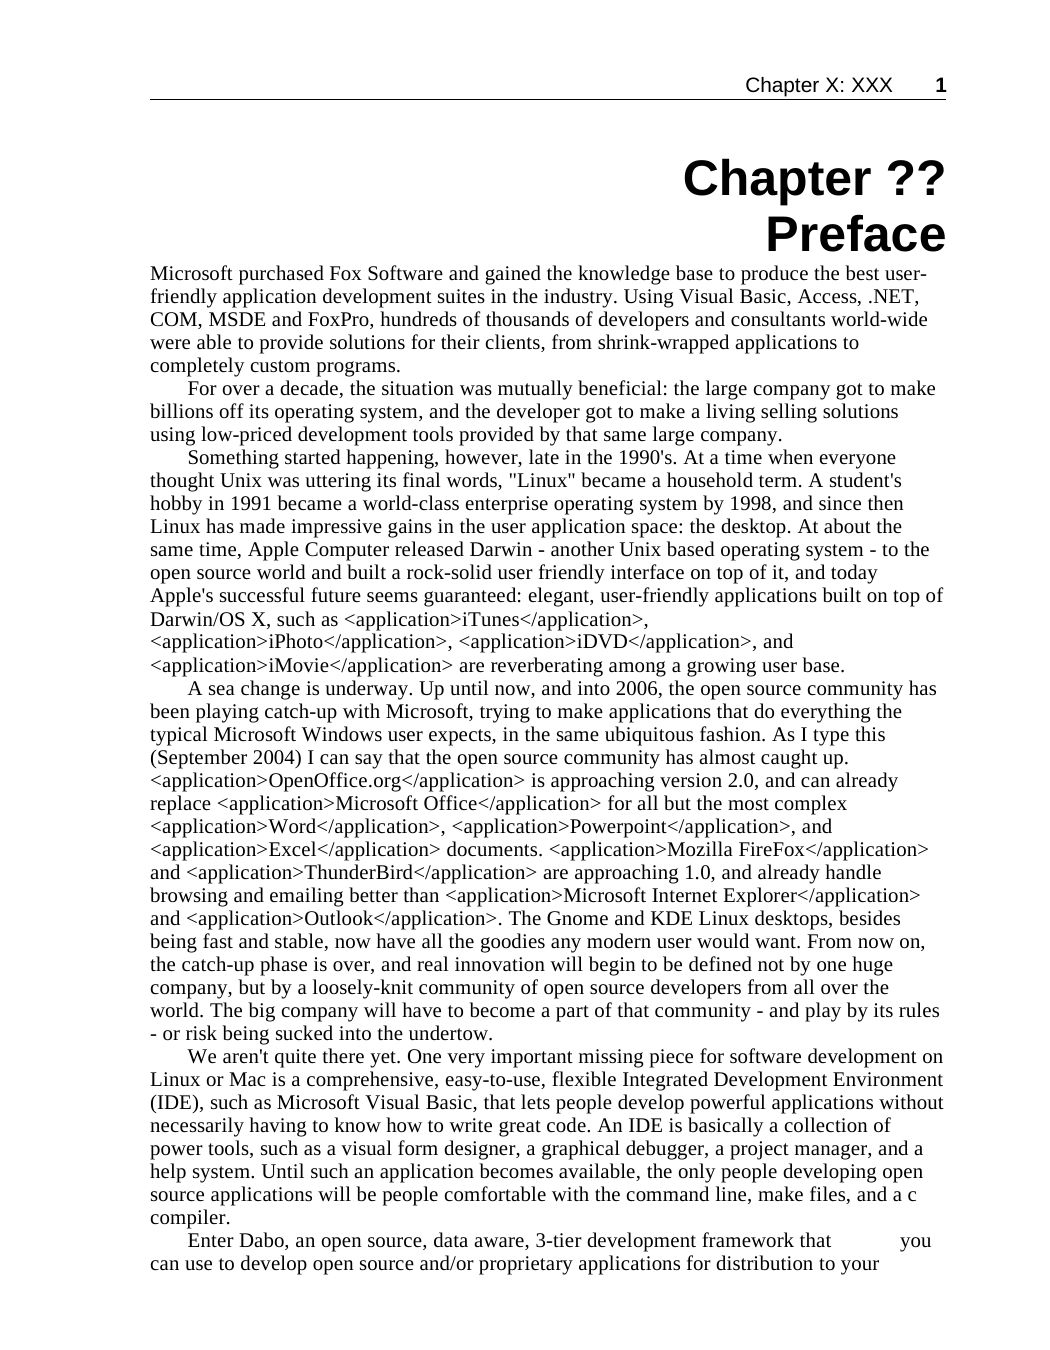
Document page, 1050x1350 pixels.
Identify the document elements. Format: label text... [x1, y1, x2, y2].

text A sea change is underway. Up until now, and into 2006, the open source community has been playing catch-up with Microsoft, trying to make applications that do everything the typical Microsoft Windows user expects, in the same ubiquitous fashion. As I type this (September 2004) I can say that the open source community has almost caught up. <application>OpenOffice.org</application> is approaching version 2.0, and can already replace <application>Microsoft Office</application> for all but the most complex <application>Word</application>, <application>Powerpoint</application>, and <application>Excel</application> documents. <application>Mozilla FireFox</application> and <application>ThunderBird</application> are approaching 1.0, and already handle browsing and emailing better than <application>Microsoft Internet Explorer</application> and <application>Outlook</application>. The Gnome and KDE Linux desktops, besides being fast and stable, now have all the goodies any modern user would want. From now on, the catch-up phase is over, and real innovation will begin to be defined not by one huge company, but by a loosely-knit community of open source developers from all over the world. The big company will have to become a part of that community - and play by its rules - or risk being sucked into the undertow. [150, 676, 946, 1045]
title Chapter ?? Preface [150, 150, 946, 262]
text For over a decade, the situation was mutually beneficial: the large company got to make billions off its operating system, and the developer got to make a living selling solutions using low-priced development tools provided by that same large company. [150, 377, 946, 446]
text We aren't quite there yet. One very important missing piece for software development on Linux or Mac is a comprehensive, easy-to-use, flexible Integrated Development Environment (IDE), such as Microsoft Visual Basic, that lets people develop powerful applications without necessarily having to know how to write great code. An IDE is basically a collection of power tools, such as a visual form designer, a graphical debugger, a project manager, and a help system. Until such an application becomes available, the only people developing open source applications will be people comfortable with the command line, make files, and a c compiler. [150, 1045, 946, 1229]
text Microsoft purchased Fox Software and gained the knowledge base to produce the best user-friendly application development suites in the industry. Using Visual Basic, Access, .NET, COM, MSDE and FoxPro, hundreds of thousands of developers and consultants world-wide were able to provide solutions for their clients, from shrink-wrapped applications to completely custom programs. [150, 262, 946, 377]
text Something started happening, however, late in the 1990's. At a time when everyone thought Unix was uttering its final words, "Linux" became a household term. A student's hobby in 1991 became a world-class enterprise operating system by 1998, and since then Linux has made impressive gains in the user application space: the desktop. At about the same time, Apple Computer released Darwin - another Unix based operating system - to the open source world and built a rock-solid user friendly interface on top of it, and today Apple's successful future seems guaranteed: elegant, user-friendly applications built on top of Darwin/OS X, such as <application>iTunes</application>, <application>iPhoto</application>, <application>iDVD</application>, and <application>iMovie</application> are reverberating among a growing user base. [150, 446, 946, 676]
text Enter Dabo, an open source, data aware, 3-tier development framework that you can use to develop open source and/or proprietary applications for distribution to your [150, 1229, 946, 1275]
